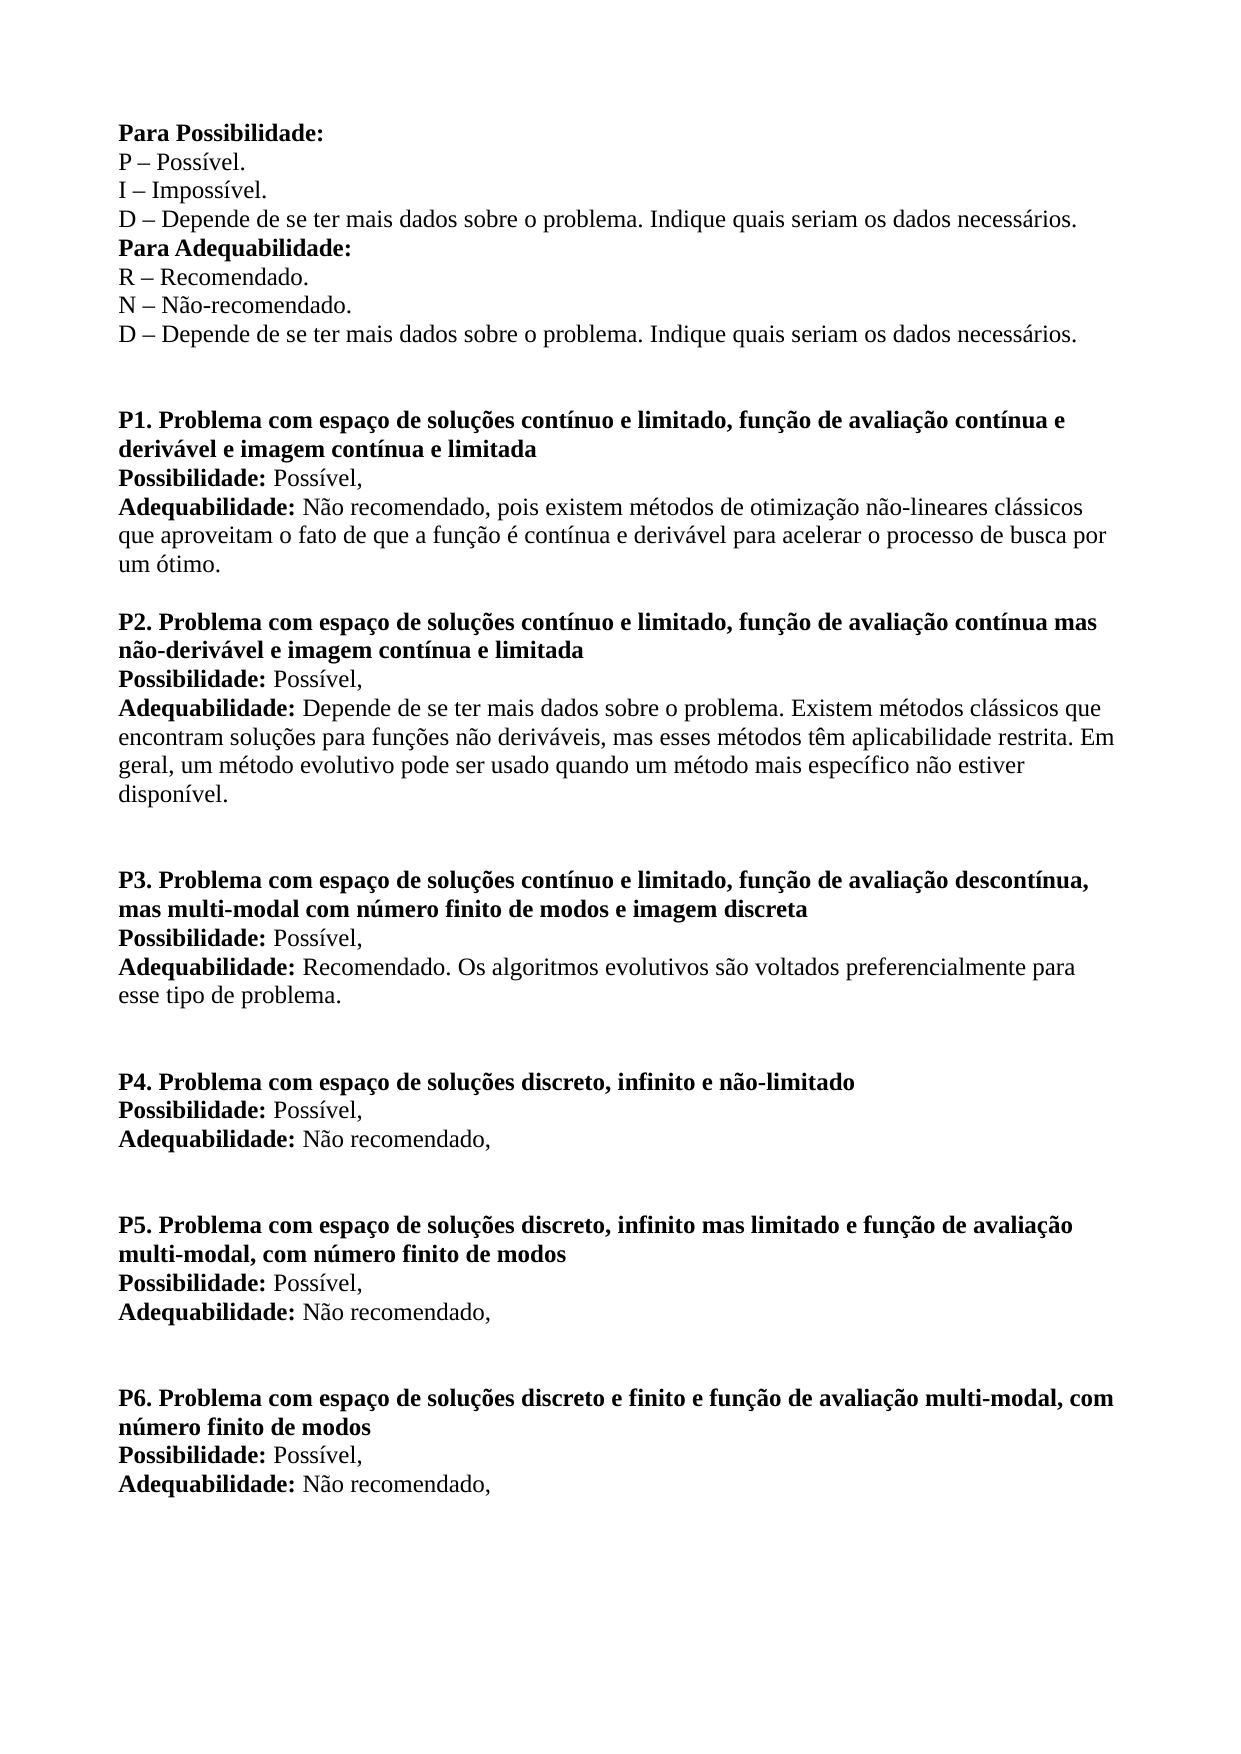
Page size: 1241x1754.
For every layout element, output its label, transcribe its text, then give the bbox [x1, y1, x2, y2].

text Adequabilidade: Depende de se ter mais dados sobre o problema. Existem métodos clássicos que encontram soluções para funções não deriváveis, mas esses métodos têm aplicabilidade restrita. Em geral, um método evolutivo pode ser usado quando um método mais específico não estiver disponível. [118, 693, 1122, 808]
text R – Recomendado. [118, 262, 1122, 291]
text não-derivável e imagem contínua e limitada [118, 636, 1122, 664]
text P1. Problema com espaço de soluções contínuo e limitado, função de avaliação contínua e derivável e imagem contínua e limitada [118, 406, 1122, 463]
text Adequabilidade: Não recomendado, [118, 1124, 1122, 1153]
text D – Depende de se ter mais dados sobre o problema. Indique quais seriam os dados necessários. [118, 204, 1122, 233]
text Adequabilidade: Não recomendado, [118, 1469, 1122, 1498]
text P3. Problema com espaço de soluções contínuo e limitado, função de avaliação descontínua, mas multi-modal com número finito de modos e imagem discreta [118, 866, 1122, 923]
text P4. Problema com espaço de soluções discreto, infinito e não-limitado [118, 1067, 1122, 1096]
text Adequabilidade: Não recomendado, [118, 1297, 1122, 1326]
text Possibilidade: Possível, [118, 664, 1122, 693]
text Possibilidade: Possível, [118, 923, 1122, 952]
text P2. Problema com espaço de soluções contínuo e limitado, função de avaliação contínua mas [118, 607, 1122, 636]
text N – Não-recomendado. [118, 291, 1122, 319]
text D – Depende de se ter mais dados sobre o problema. Indique quais seriam os dados necessários. [118, 319, 1122, 348]
text P – Possível. [118, 147, 1122, 176]
text Possibilidade: Possível, [118, 463, 1122, 492]
text Para Adequabilidade: [118, 233, 1122, 262]
text Possibilidade: Possível, [118, 1268, 1122, 1297]
text I – Impossível. [118, 176, 1122, 204]
text Adequabilidade: Não recomendado, pois existem métodos de otimização não-lineares clássicos que aproveitam o fato de que a função é contínua e derivável para acelerar o processo de busca por um ótimo. [118, 492, 1122, 578]
text Para Possibilidade: [118, 118, 1122, 147]
text P6. Problema com espaço de soluções discreto e finito e função de avaliação multi-modal, com número finito de modos [118, 1383, 1122, 1441]
text Possibilidade: Possível, [118, 1096, 1122, 1124]
text Possibilidade: Possível, [118, 1441, 1122, 1469]
text Adequabilidade: Recomendado. Os algoritmos evolutivos são voltados preferencialmente para esse tipo de problema. [118, 952, 1122, 1009]
text P5. Problema com espaço de soluções discreto, infinito mas limitado e função de avaliação multi-modal, com número finito de modos [118, 1211, 1122, 1268]
